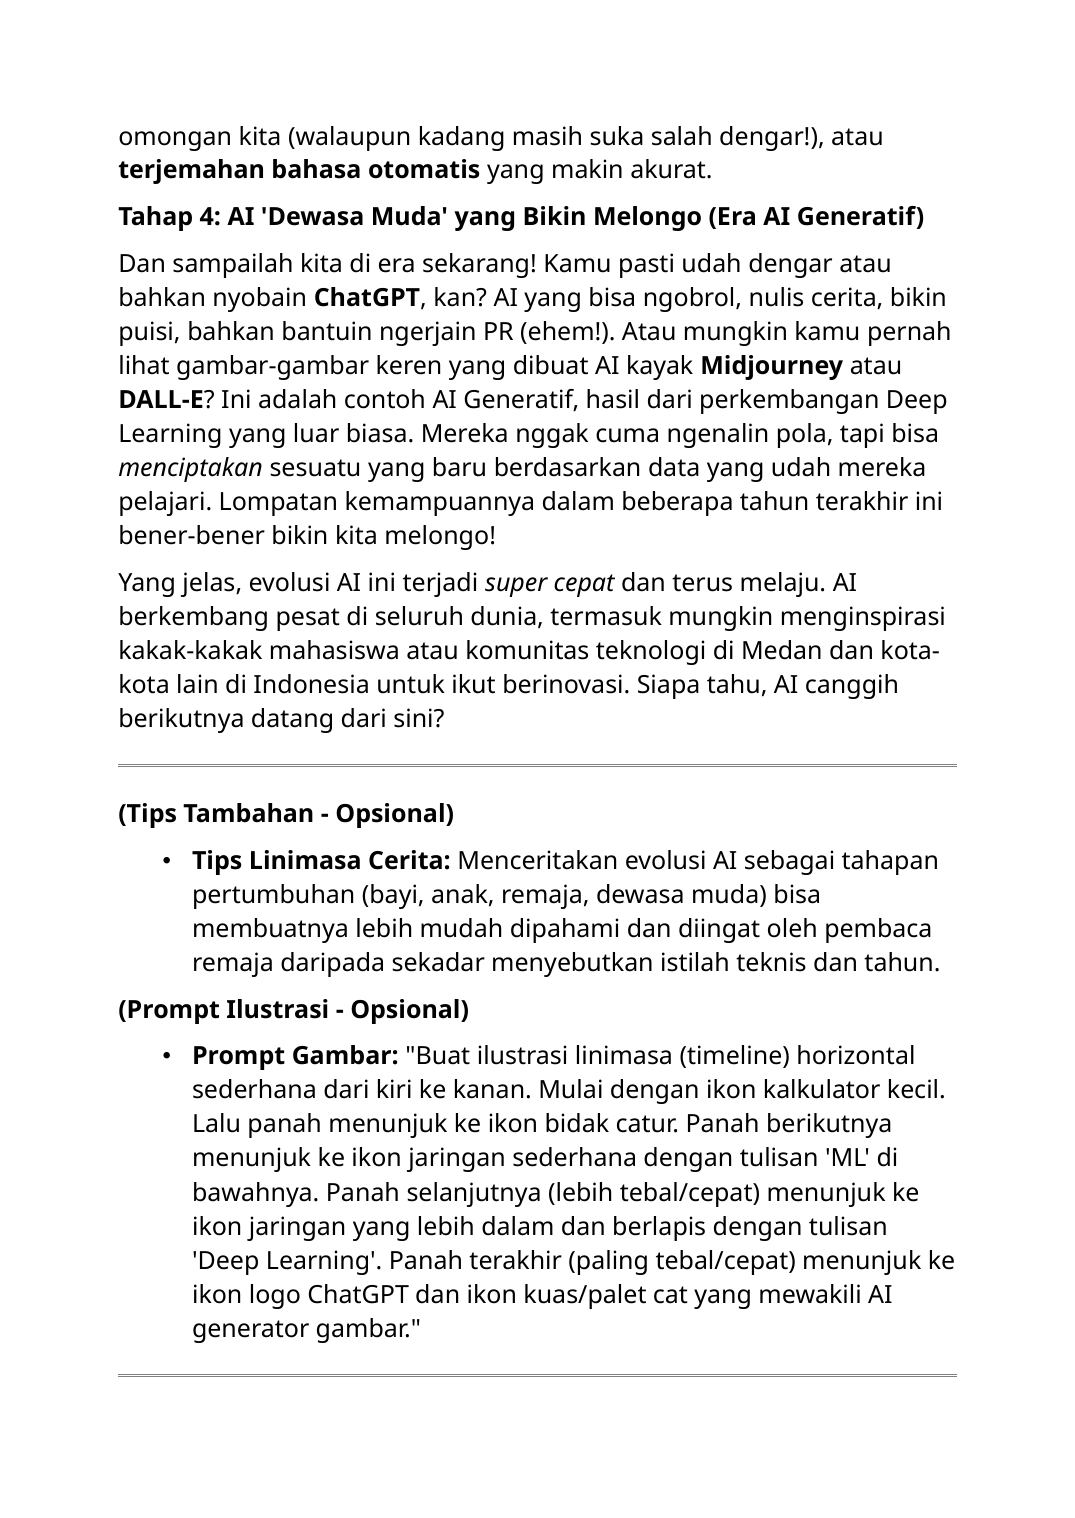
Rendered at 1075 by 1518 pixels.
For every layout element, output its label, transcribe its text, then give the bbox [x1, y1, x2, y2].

text omongan kita (walaupun kadang masih suka salah dengar!), atau terjemahan bahasa otomatis yang makin akurat. [118, 118, 957, 186]
text Yang jelas, evolusi AI ini terjadi super cepat dan terus melaju. AI berkembang pesat di seluruh dunia, termasuk mungkin menginspirasi kakak-kakak mahasiswa atau komunitas teknologi di Medan dan kota-kota lain di Indonesia untuk ikut berinovasi. Siapa tahu, AI canggih berikutnya datang dari sini? [118, 564, 957, 735]
text (Tips Tambahan - Opsional) [118, 796, 957, 830]
text Dan sampailah kita di era sekarang! Kamu pasti udah dengar atau bahkan nyobain ChatGPT, kan? AI yang bisa ngobrol, nulis cerita, bikin puisi, bahkan bantuin ngerjain PR (ehem!). Atau mungkin kamu pernah lihat gambar-gambar keren yang dibuat AI kayak Midjourney atau DALL-E? Ini adalah contoh AI Generatif, hasil dari perkembangan Deep Learning yang luar biasa. Mereka nggak cuma ngenalin pola, tapi bisa menciptakan sesuatu yang baru berdasarkan data yang udah mereka pelajari. Lompatan kemampuannya dalam beberapa tahun terakhir ini bener-bener bikin kita melongo! [118, 245, 957, 552]
text (Prompt Ilustrasi - Opsional) [118, 991, 957, 1025]
list Prompt Gambar: "Buat ilustrasi linimasa (timeline) horizontal sederhana dari kiri ke kanan. Mulai dengan ikon kalkulator kecil. Lalu panah menunjuk ke ikon bidak catur. Panah berikutnya menunjuk ke ikon jaringan sederhana dengan tulisan 'ML' di bawahnya. Panah selanjutnya (lebih tebal/cepat) menunjuk ke ikon jaringan yang lebih dalam dan berlapis dengan tulisan 'Deep Learning'. Panah terakhir (paling tebal/cepat) menunjuk ke ikon logo ChatGPT dan ikon kuas/palet cat yang mewakili AI generator gambar." [162, 1038, 957, 1344]
text Tahap 4: AI 'Dewasa Muda' yang Bikin Melongo (Era AI Generatif) [118, 199, 957, 233]
list Tips Linimasa Cerita: Menceritakan evolusi AI sebagai tahapan pertumbuhan (bayi, anak, remaja, dewasa muda) bisa membuatnya lebih mudah dipahami dan diingat oleh pembaca remaja daripada sekadar menyebutkan istilah teknis dan tahun. [162, 843, 957, 979]
